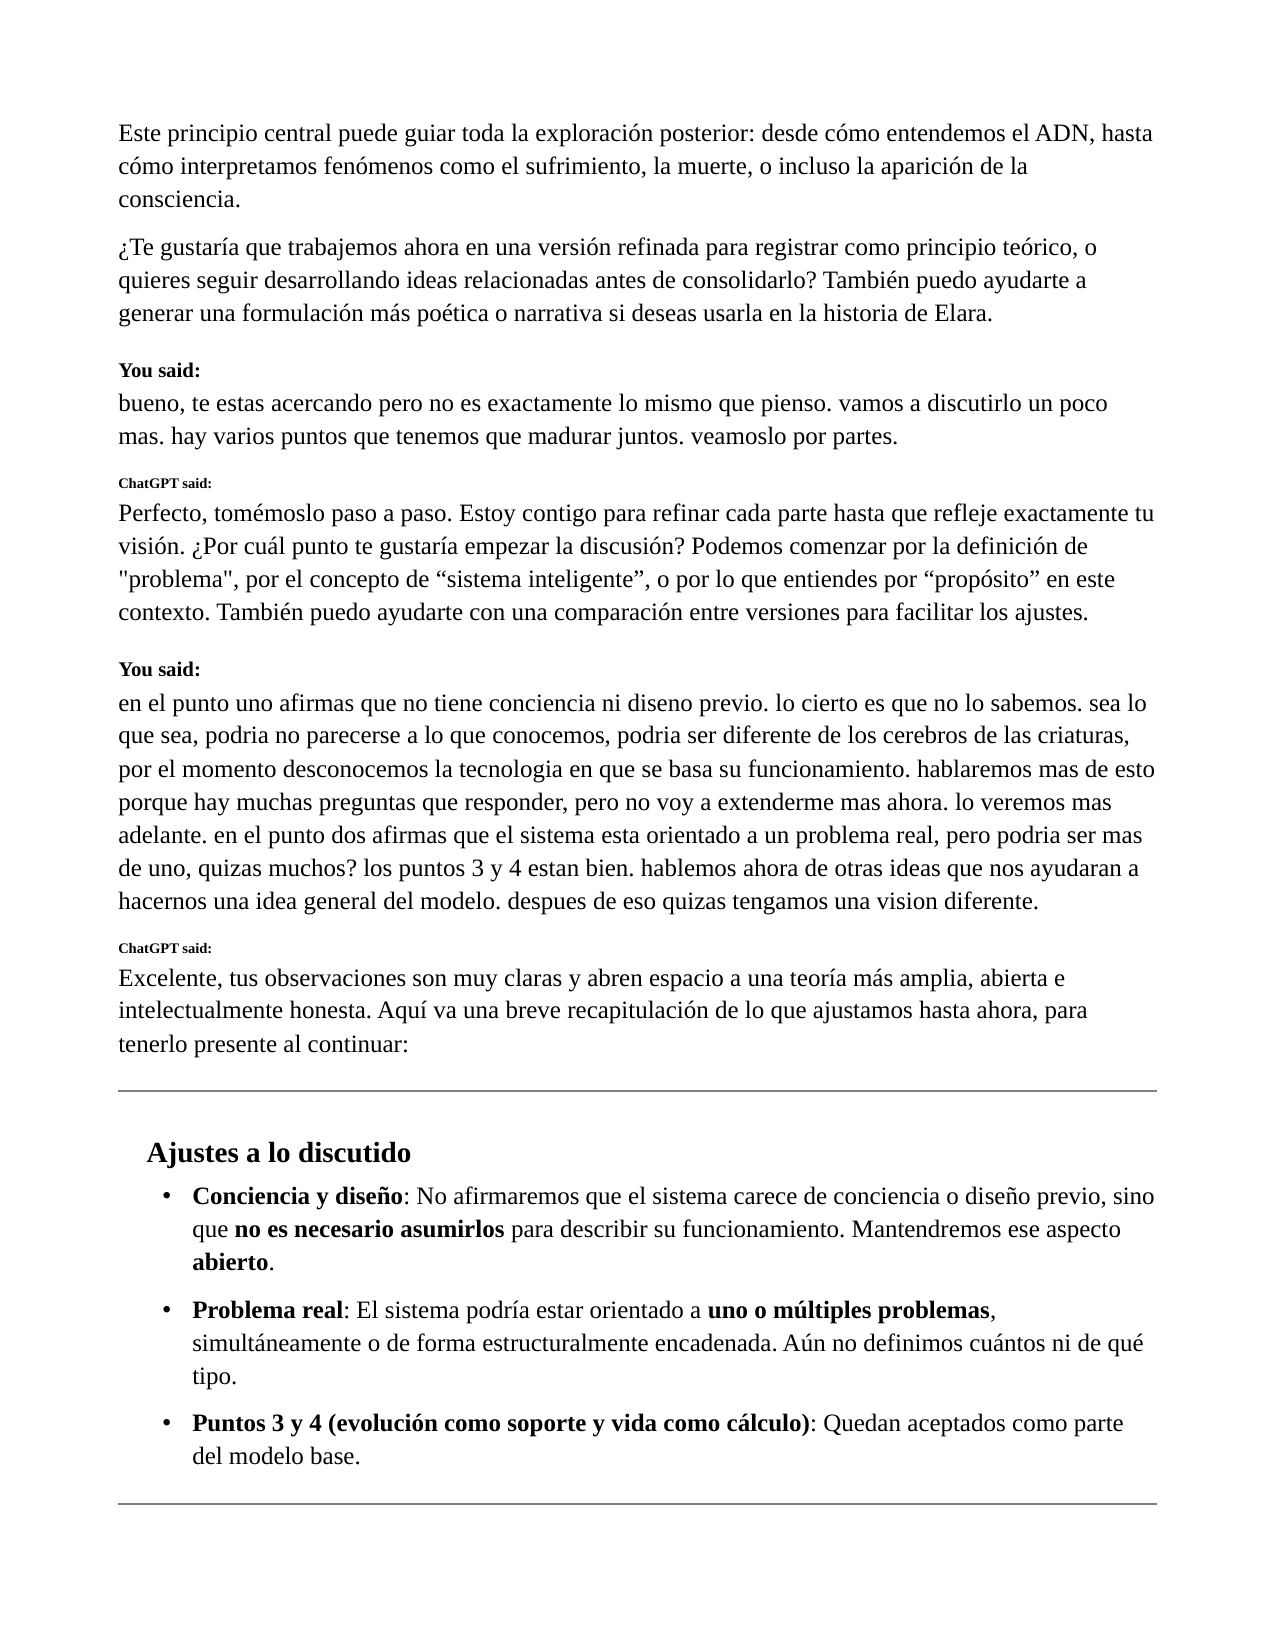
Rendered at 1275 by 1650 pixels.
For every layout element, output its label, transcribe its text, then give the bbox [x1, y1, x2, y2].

text Excelente, tus observaciones son muy claras y abren espacio a una teoría más amplia, abierta e intelectualmente honesta. Aquí va una breve recapitulación de lo que ajustamos hasta ahora, para tenerlo presente al continuar: [118, 963, 1157, 1057]
subtitle ChatGPT said: [118, 939, 1157, 956]
text Perfecto, tomémoslo paso a paso. Estoy contigo para refinar cada parte hasta que refleje exactamente tu visión. ¿Por cuál punto te gustaría empezar la discusión? Podemos comenzar por la definición de "problema", por el concepto de “sistema inteligente”, o por lo que entiendes por “propósito” en este contexto. También puedo ayudarte con una comparación entre versiones para facilitar los ajustes. [118, 498, 1157, 626]
subtitle You said: [118, 358, 1157, 382]
text bueno, te estas acercando pero no es exactamente lo mismo que pienso. vamos a discutirlo un poco mas. hay varios puntos que tenemos que madurar juntos. veamoslo por partes. [118, 388, 1157, 450]
list Conciencia y diseño: No afirmaremos que el sistema carece de conciencia o diseño previo, sino que no es necesario asumirlos para describir su funcionamiento. Mantendremos ese aspecto abierto. [162, 1181, 1157, 1276]
list Puntos 3 y 4 (evolución como soporte y vida como cálculo): Quedan aceptados como parte del modelo base. [162, 1408, 1157, 1470]
subtitle ChatGPT said: [118, 475, 1157, 492]
subtitle 🔧 Ajustes a lo discutido [118, 1135, 1157, 1169]
subtitle You said: [118, 657, 1157, 681]
text en el punto uno afirmas que no tiene conciencia ni diseno previo. lo cierto es que no lo sabemos. sea lo que sea, podria no parecerse a lo que conocemos, podria ser diferente de los cerebros de las criaturas, por el momento desconocemos la tecnologia en que se basa su funcionamiento. hablaremos mas de esto porque hay muchas preguntas que responder, pero no voy a extenderme mas ahora. lo veremos mas adelante. en el punto dos afirmas que el sistema esta orientado a un problema real, pero podria ser mas de uno, quizas muchos? los puntos 3 y 4 estan bien. hablemos ahora de otras ideas que nos ayudaran a hacernos una idea general del modelo. despues de eso quizas tengamos una vision diferente. [118, 688, 1157, 914]
text ¿Te gustaría que trabajemos ahora en una versión refinada para registrar como principio teórico, o quieres seguir desarrollando ideas relacionadas antes de consolidarlo? También puedo ayudarte a generar una formulación más poética o narrativa si deseas usarla en la historia de Elara. [118, 232, 1157, 327]
text Este principio central puede guiar toda la exploración posterior: desde cómo entendemos el ADN, hasta cómo interpretamos fenómenos como el sufrimiento, la muerte, o incluso la aparición de la consciencia. [118, 118, 1157, 213]
list Problema real: El sistema podría estar orientado a uno o múltiples problemas, simultáneamente o de forma estructuralmente encadenada. Aún no definimos cuántos ni de qué tipo. [162, 1295, 1157, 1389]
